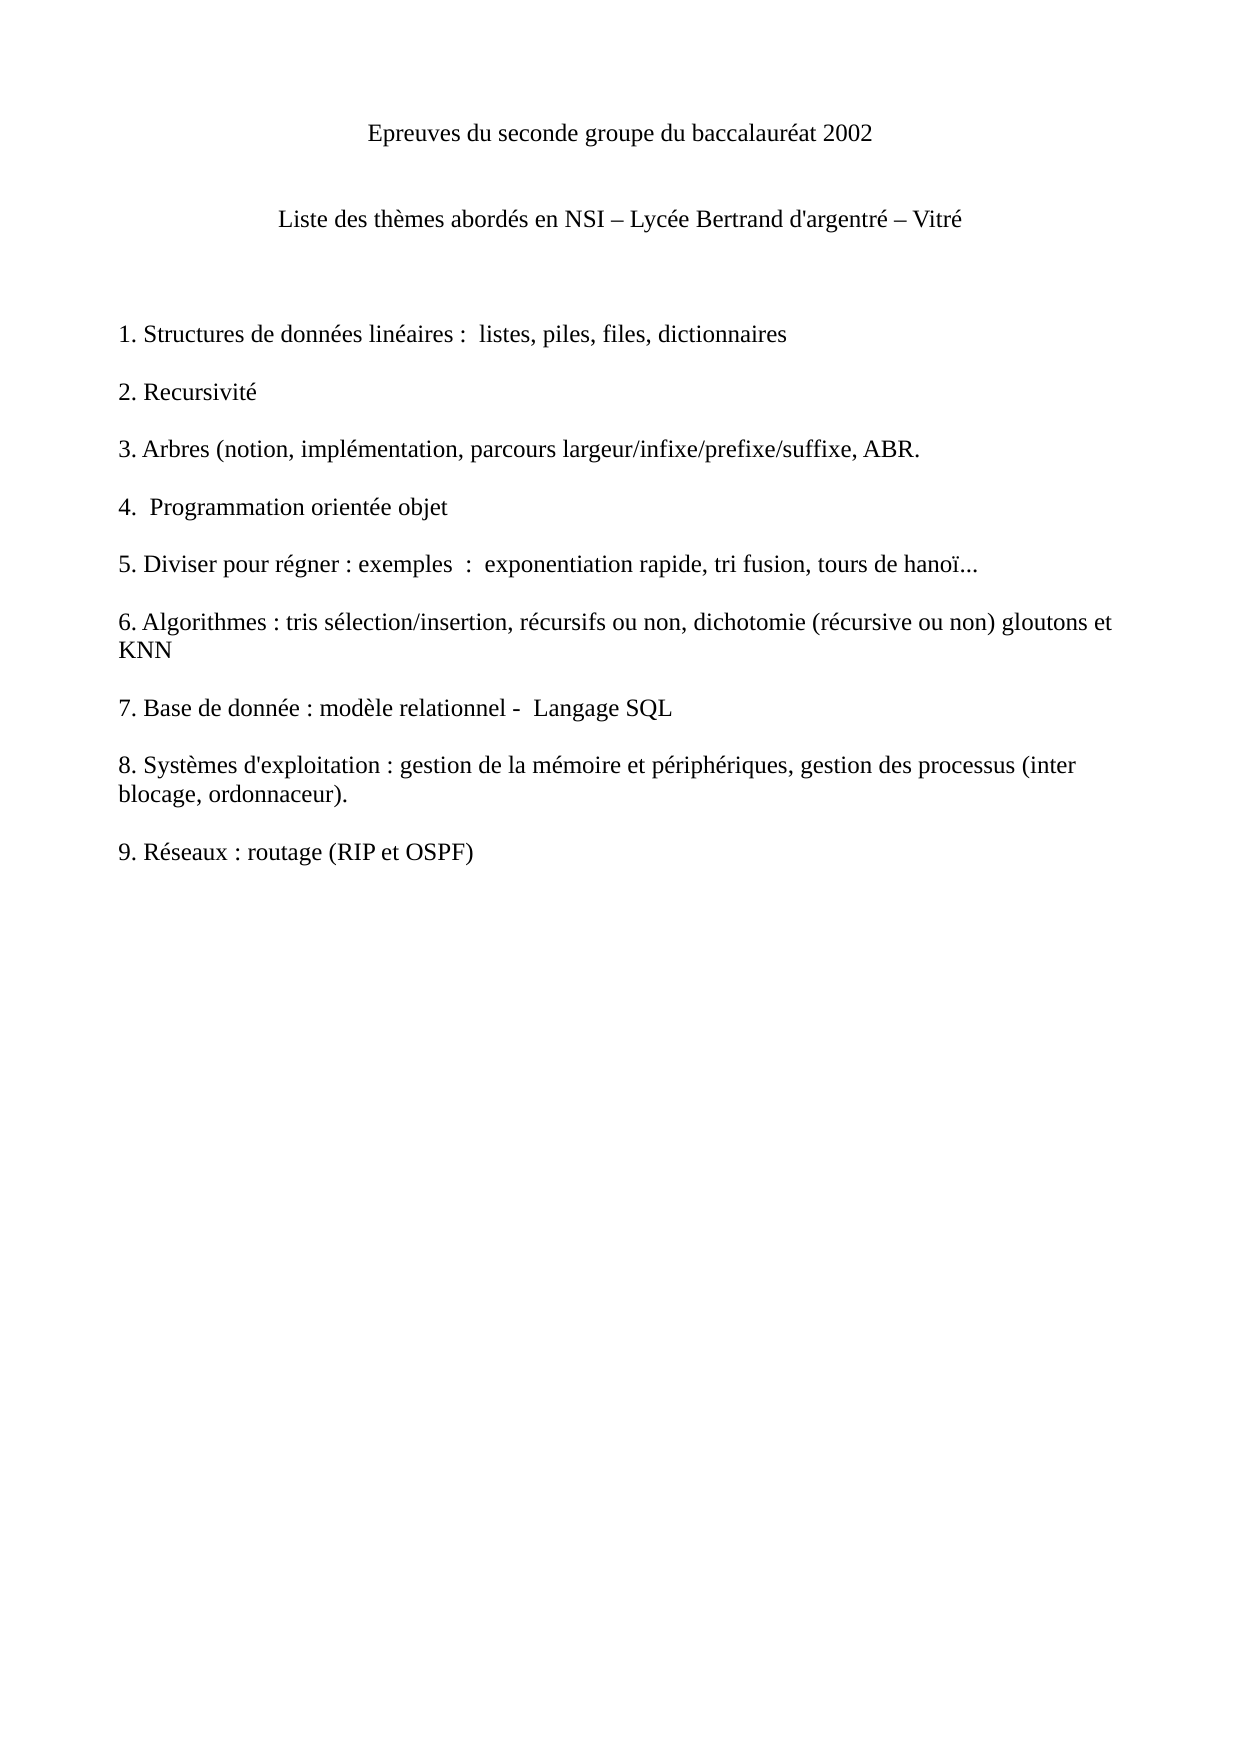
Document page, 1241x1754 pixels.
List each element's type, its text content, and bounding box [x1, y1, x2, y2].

text 7. Base de donnée : modèle relationnel - Langage SQL [118, 693, 1122, 722]
text 4. Programmation orientée objet [118, 492, 1122, 521]
text 1. Structures de données linéaires : listes, piles, files, dictionnaires [118, 319, 1122, 348]
text 9. Réseaux : routage (RIP et OSPF) [118, 837, 1122, 866]
text 3. Arbres (notion, implémentation, parcours largeur/infixe/prefixe/suffixe, ABR. [118, 434, 1122, 463]
text 2. Recursivité [118, 377, 1122, 406]
text 8. Systèmes d'exploitation : gestion de la mémoire et périphériques, gestion des processus (inter blocage, ordonnaceur). [118, 751, 1122, 808]
text 5. Diviser pour régner : exemples : exponentiation rapide, tri fusion, tours de hanoï... [118, 549, 1122, 578]
text Epreuves du seconde groupe du baccalauréat 2002 [118, 118, 1122, 147]
text 6. Algorithmes : tris sélection/insertion, récursifs ou non, dichotomie (récursive ou non) gloutons et KNN [118, 607, 1122, 664]
text Liste des thèmes abordés en NSI – Lycée Bertrand d'argentré – Vitré [118, 204, 1122, 233]
